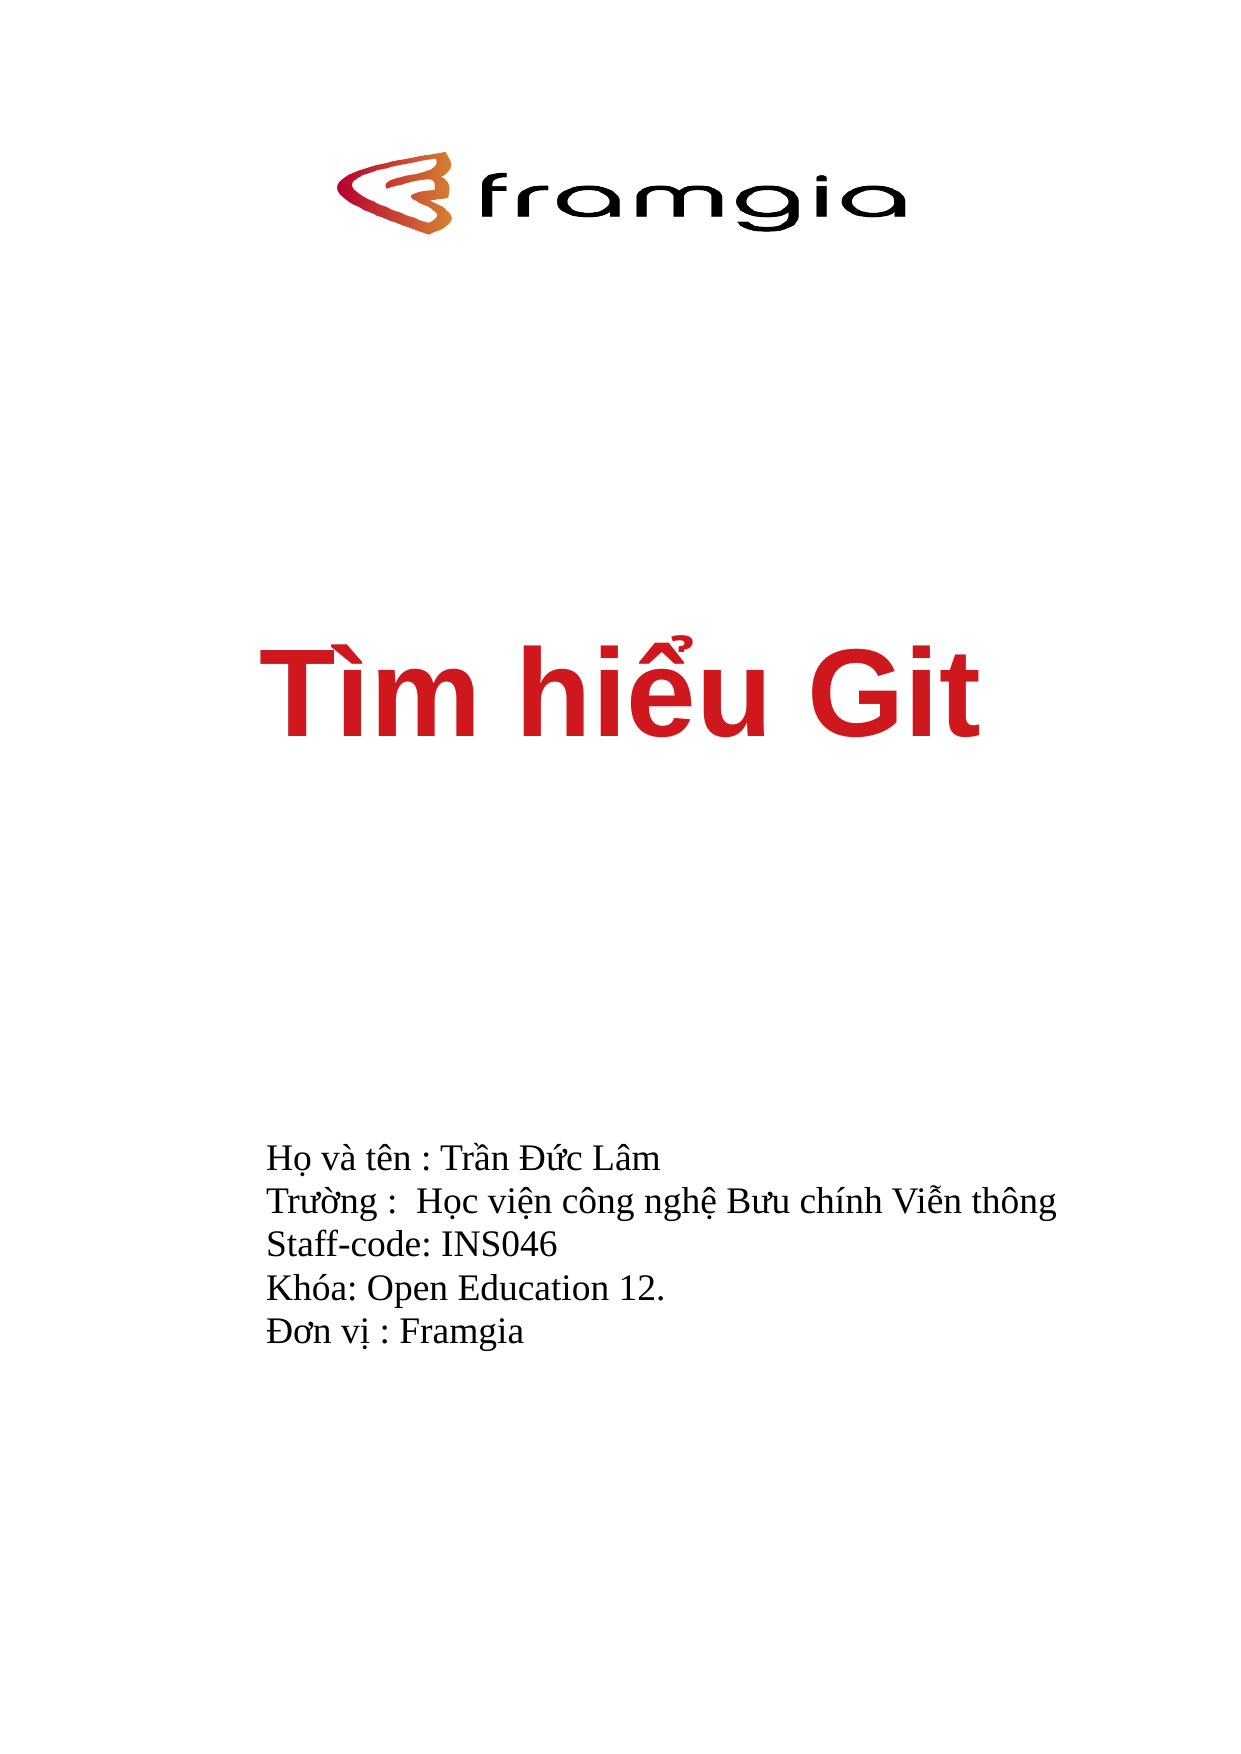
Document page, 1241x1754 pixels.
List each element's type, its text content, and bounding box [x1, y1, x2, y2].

text Khóa: Open Education 12. [266, 1265, 1122, 1308]
picture [306, 118, 935, 268]
text Trường : Học viện công nghệ Bưu chính Viễn thông [266, 1179, 1122, 1222]
text Họ và tên : Trần Đức Lâm [266, 1136, 1122, 1179]
text Staff-code: INS046 [266, 1222, 1122, 1265]
title Tìm hiểu Git [118, 619, 1122, 763]
text Đơn vị : Framgia [266, 1308, 1122, 1351]
